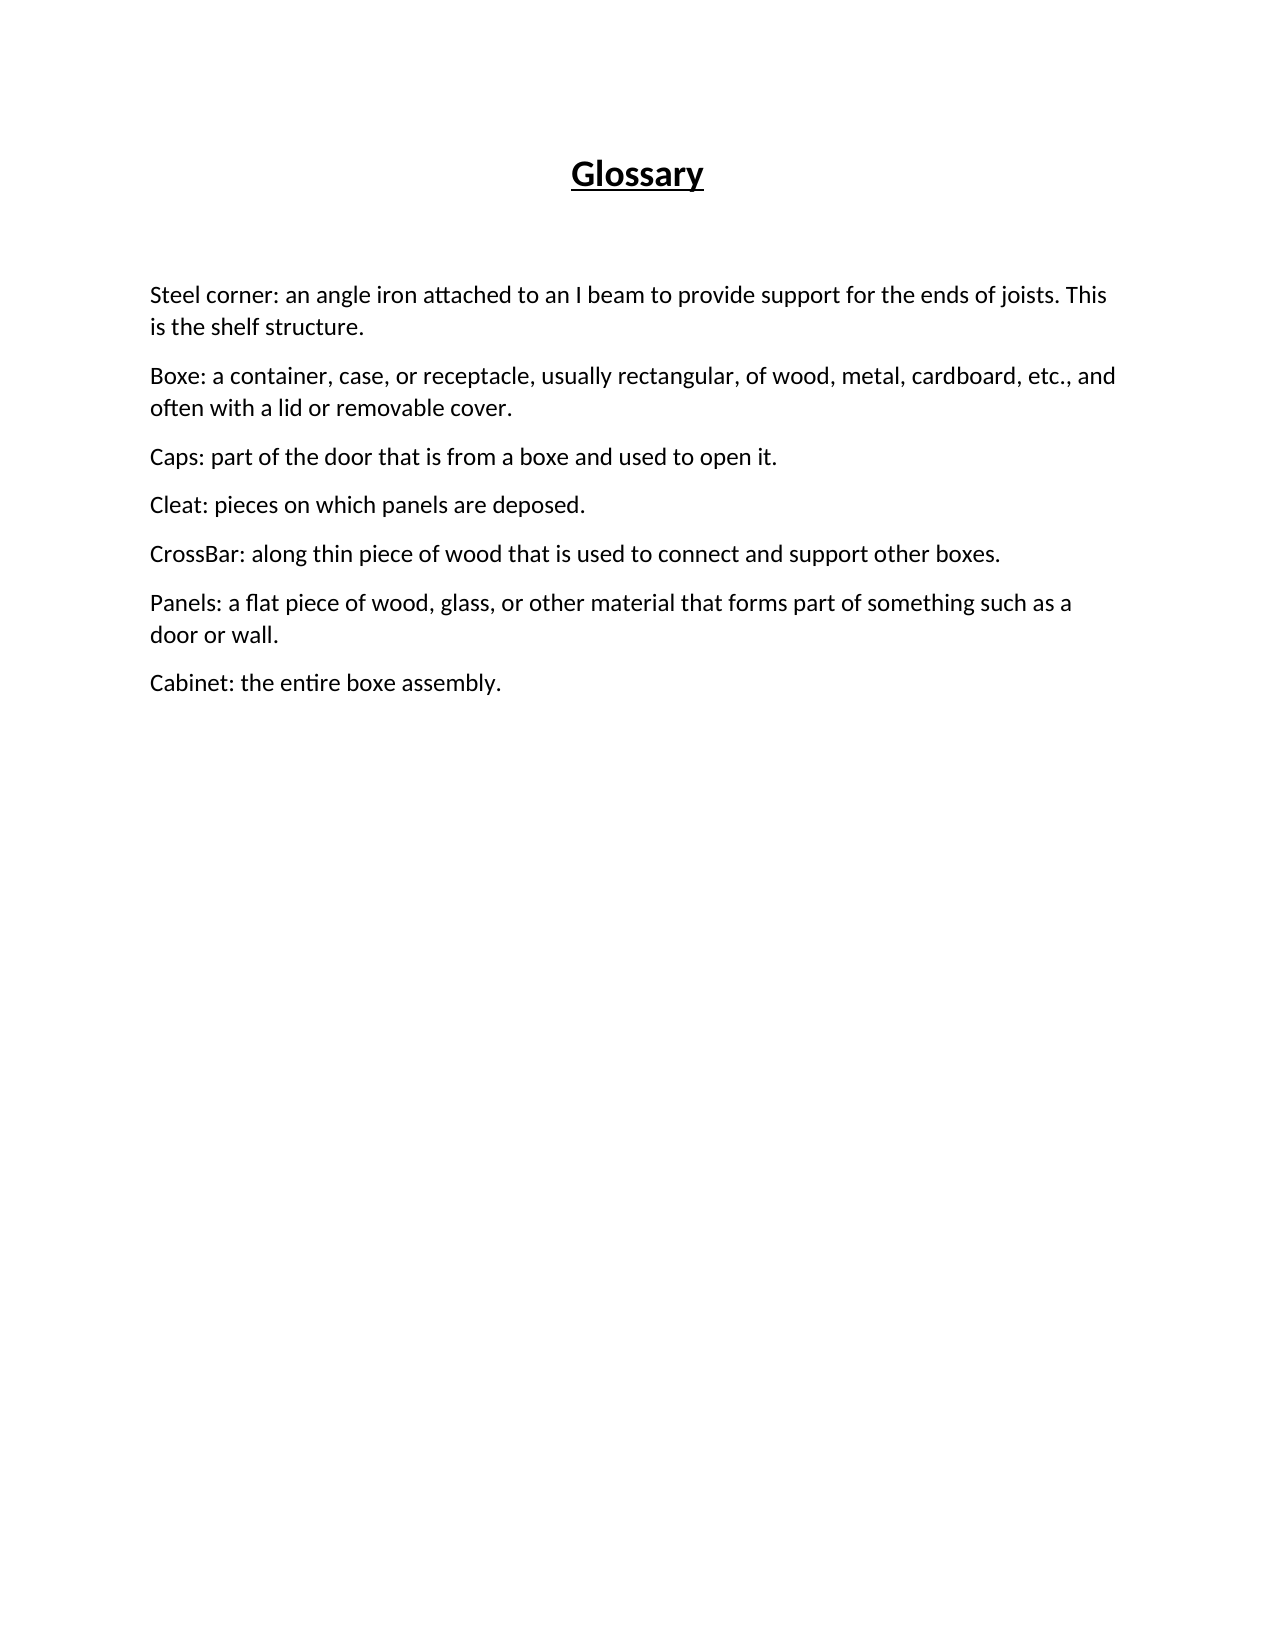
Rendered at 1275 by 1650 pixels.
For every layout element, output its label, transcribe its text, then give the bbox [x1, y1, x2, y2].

text Cleat: pieces on which panels are deposed. [150, 489, 1125, 520]
text Panels: a flat piece of wood, glass, or other material that forms part of something such as a door or wall. [150, 587, 1125, 649]
text Cabinet: the entire boxe assembly. [150, 667, 1125, 698]
text Boxe: a container, case, or receptacle, usually rectangular, of wood, metal, cardboard, etc., and often with a lid or removable cover. [150, 360, 1125, 423]
text Caps: part of the door that is from a boxe and used to open it. [150, 441, 1125, 471]
text Glossary [150, 150, 1125, 196]
text CrossBar: along thin piece of wood that is used to connect and support other boxes. [150, 538, 1125, 569]
text Steel corner: an angle iron attached to an I beam to provide support for the ends of joists. This is the shelf structure. [150, 279, 1125, 342]
